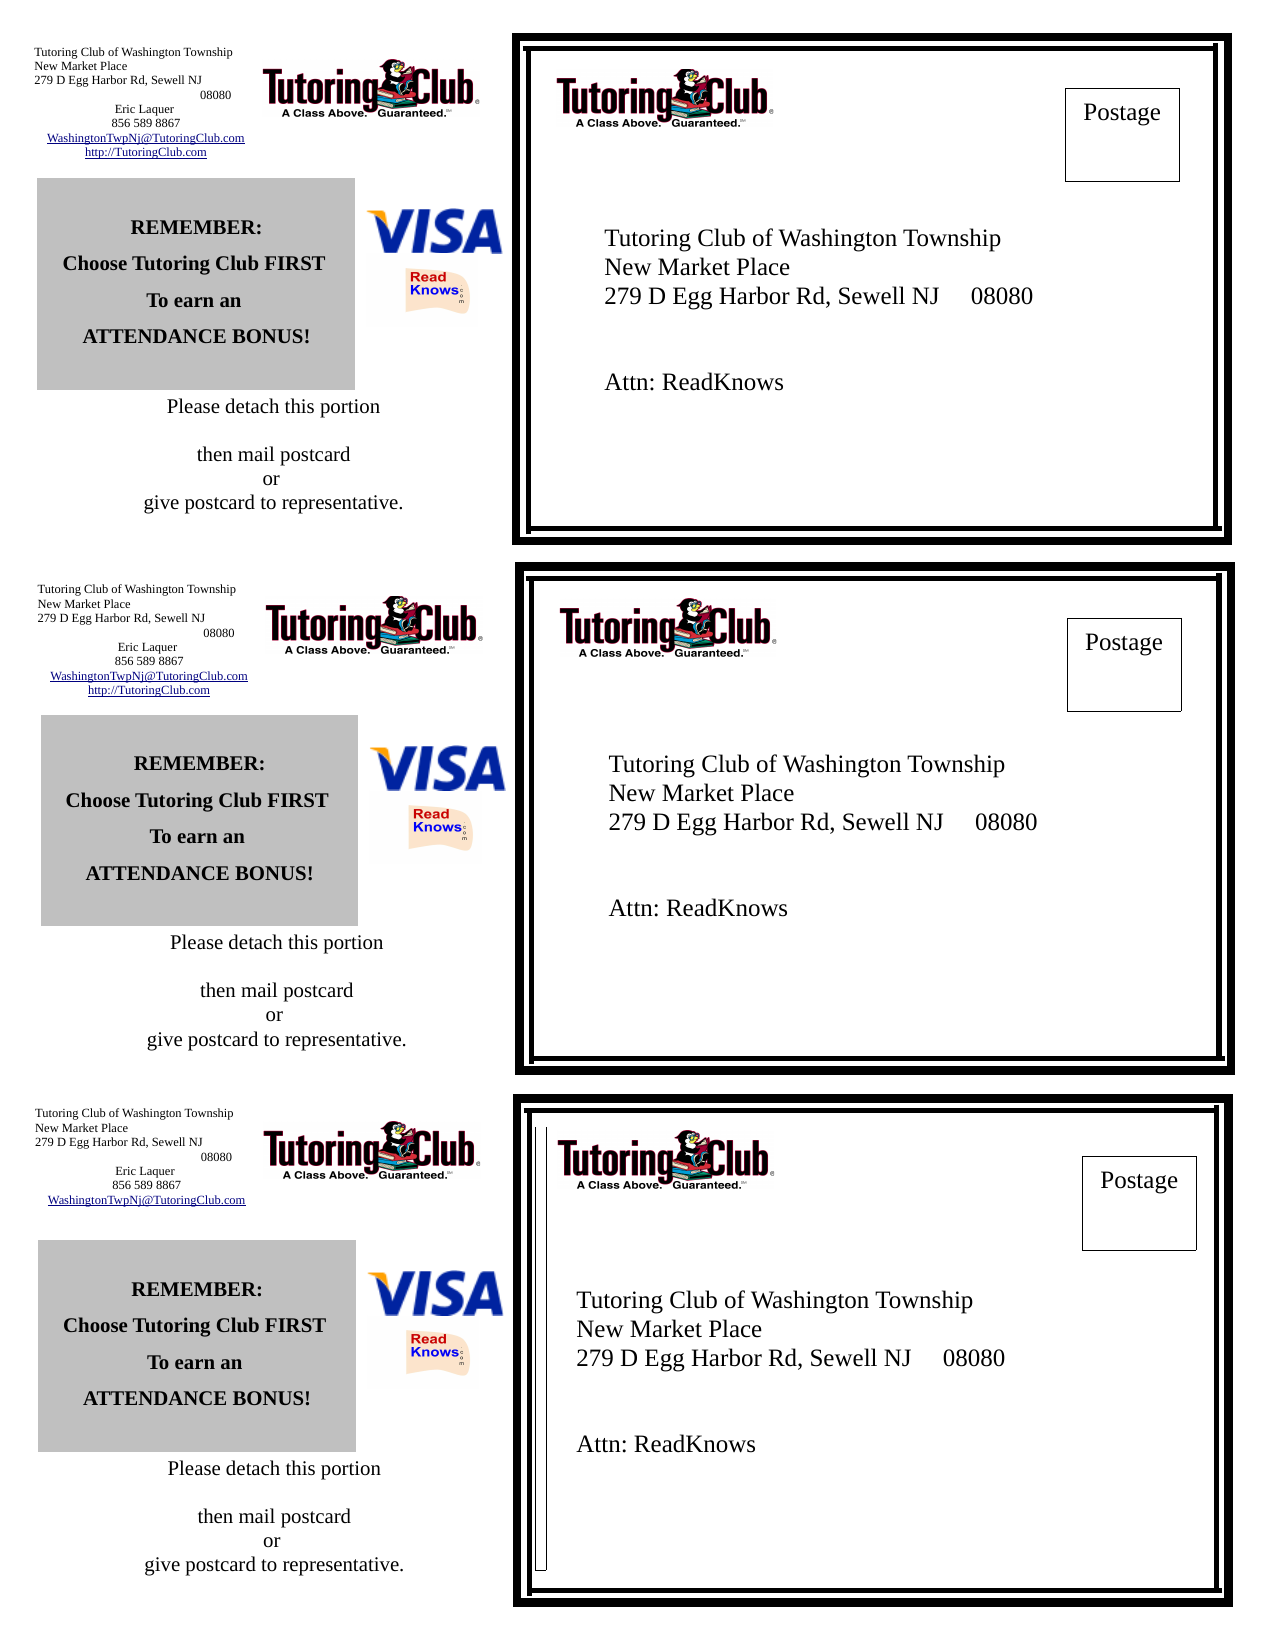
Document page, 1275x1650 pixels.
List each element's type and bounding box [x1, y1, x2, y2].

table_cell [524, 899, 535, 1066]
table_cell [521, 1127, 527, 1569]
table_cell [521, 1103, 535, 1127]
table_cell [535, 605, 546, 1056]
picture [366, 208, 503, 327]
picture [367, 1270, 504, 1389]
table_header [535, 571, 546, 576]
table_header [22, 33, 535, 569]
picture [262, 59, 480, 117]
table_cell [23, 569, 535, 1608]
table_header [524, 571, 535, 605]
picture [559, 598, 777, 657]
table_header [535, 581, 546, 605]
picture [265, 596, 483, 654]
table_header [535, 531, 546, 537]
table_cell [536, 1127, 546, 1569]
table_cell [535, 1113, 546, 1127]
table_cell [535, 1103, 546, 1108]
picture [263, 1121, 481, 1179]
picture [557, 1130, 775, 1189]
table_header [535, 51, 546, 526]
table_cell [524, 605, 529, 898]
table_header [535, 41, 546, 46]
table_header [520, 41, 535, 537]
picture [556, 69, 774, 127]
picture [369, 745, 506, 864]
table_header [531, 51, 535, 526]
table_header [535, 545, 546, 562]
table_cell [535, 1061, 546, 1066]
table_cell [535, 1075, 546, 1094]
